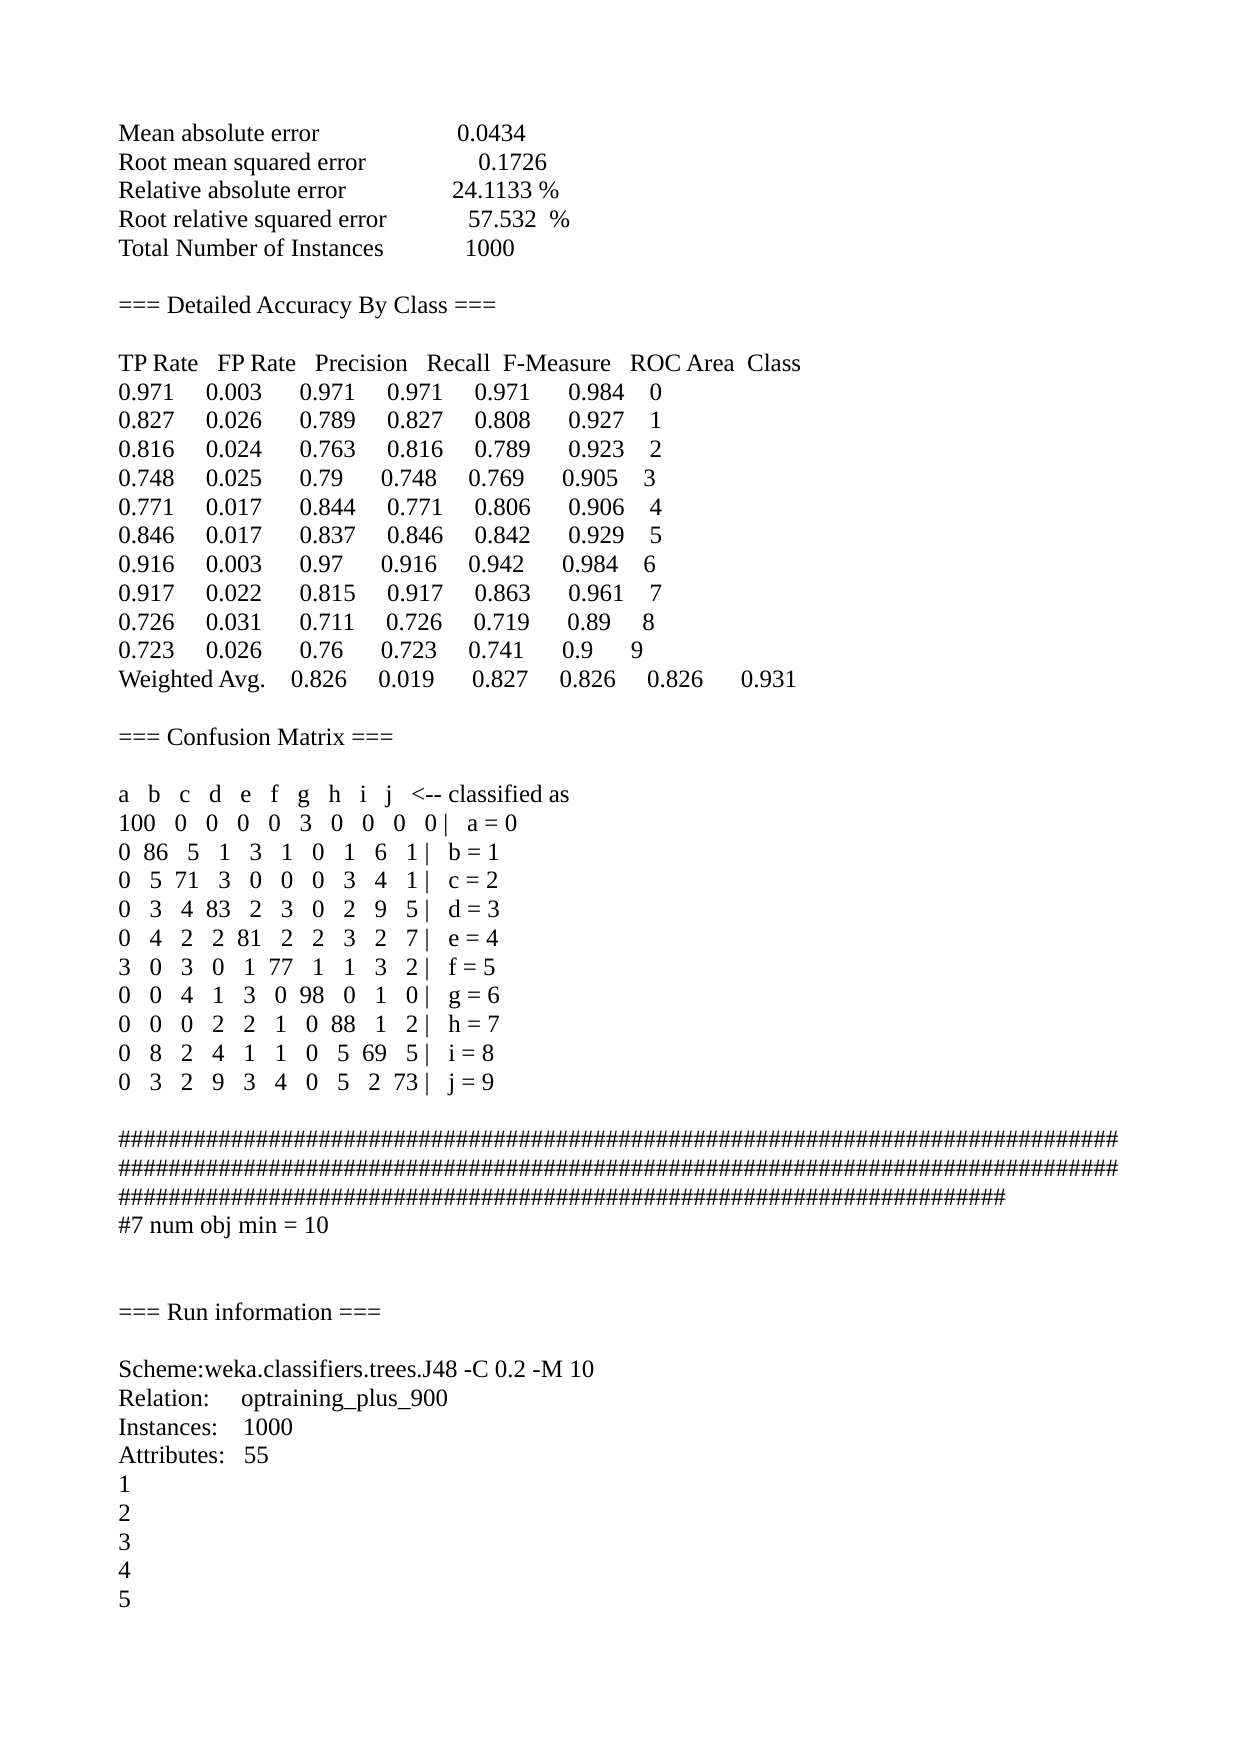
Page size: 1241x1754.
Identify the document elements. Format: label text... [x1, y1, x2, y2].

text Root mean squared error 0.1726 [118, 147, 1122, 176]
text 4 [118, 1556, 1122, 1584]
text Relative absolute error 24.1133 % [118, 176, 1122, 204]
text 0.971 0.003 0.971 0.971 0.971 0.984 0 [118, 377, 1122, 406]
text a b c d e f g h i j <-- classified as [118, 779, 1122, 808]
text #7 num obj min = 10 [118, 1211, 1122, 1239]
text Relation: optraining_plus_900 [118, 1383, 1122, 1412]
text TP Rate FP Rate Precision Recall F-Measure ROC Area Class [118, 348, 1122, 377]
text 100 0 0 0 0 3 0 0 0 0 | a = 0 [118, 808, 1122, 837]
text 0 4 2 2 81 2 2 3 2 7 | e = 4 [118, 923, 1122, 952]
text 1 [118, 1469, 1122, 1498]
text 0 86 5 1 3 1 0 1 6 1 | b = 1 [118, 837, 1122, 866]
text 0 8 2 4 1 1 0 5 69 5 | i = 8 [118, 1038, 1122, 1067]
text 0 3 4 83 2 3 0 2 9 5 | d = 3 [118, 894, 1122, 923]
text 0 0 4 1 3 0 98 0 1 0 | g = 6 [118, 981, 1122, 1009]
text 0.827 0.026 0.789 0.827 0.808 0.927 1 [118, 406, 1122, 434]
text === Confusion Matrix === [118, 722, 1122, 751]
text 0 0 0 2 2 1 0 88 1 2 | h = 7 [118, 1009, 1122, 1038]
text ####################################################################################################################################################################################################################################### [118, 1124, 1122, 1211]
text === Run information === [118, 1297, 1122, 1326]
text 0.816 0.024 0.763 0.816 0.789 0.923 2 [118, 434, 1122, 463]
text 0.846 0.017 0.837 0.846 0.842 0.929 5 [118, 521, 1122, 549]
text 0.917 0.022 0.815 0.917 0.863 0.961 7 [118, 578, 1122, 607]
text 0 3 2 9 3 4 0 5 2 73 | j = 9 [118, 1067, 1122, 1096]
text 3 [118, 1527, 1122, 1556]
text 0.723 0.026 0.76 0.723 0.741 0.9 9 [118, 636, 1122, 664]
text Root relative squared error 57.532 % [118, 204, 1122, 233]
text 0.916 0.003 0.97 0.916 0.942 0.984 6 [118, 549, 1122, 578]
text === Detailed Accuracy By Class === [118, 291, 1122, 319]
text 0.771 0.017 0.844 0.771 0.806 0.906 4 [118, 492, 1122, 521]
text Weighted Avg. 0.826 0.019 0.827 0.826 0.826 0.931 [118, 664, 1122, 693]
text Mean absolute error 0.0434 [118, 118, 1122, 147]
text Attributes: 55 [118, 1441, 1122, 1469]
text Scheme:weka.classifiers.trees.J48 -C 0.2 -M 10 [118, 1354, 1122, 1383]
text 0.726 0.031 0.711 0.726 0.719 0.89 8 [118, 607, 1122, 636]
text 0.748 0.025 0.79 0.748 0.769 0.905 3 [118, 463, 1122, 492]
text Instances: 1000 [118, 1412, 1122, 1441]
text 3 0 3 0 1 77 1 1 3 2 | f = 5 [118, 952, 1122, 981]
text Total Number of Instances 1000 [118, 233, 1122, 262]
text 5 [118, 1584, 1122, 1613]
text 2 [118, 1498, 1122, 1527]
text 0 5 71 3 0 0 0 3 4 1 | c = 2 [118, 866, 1122, 894]
